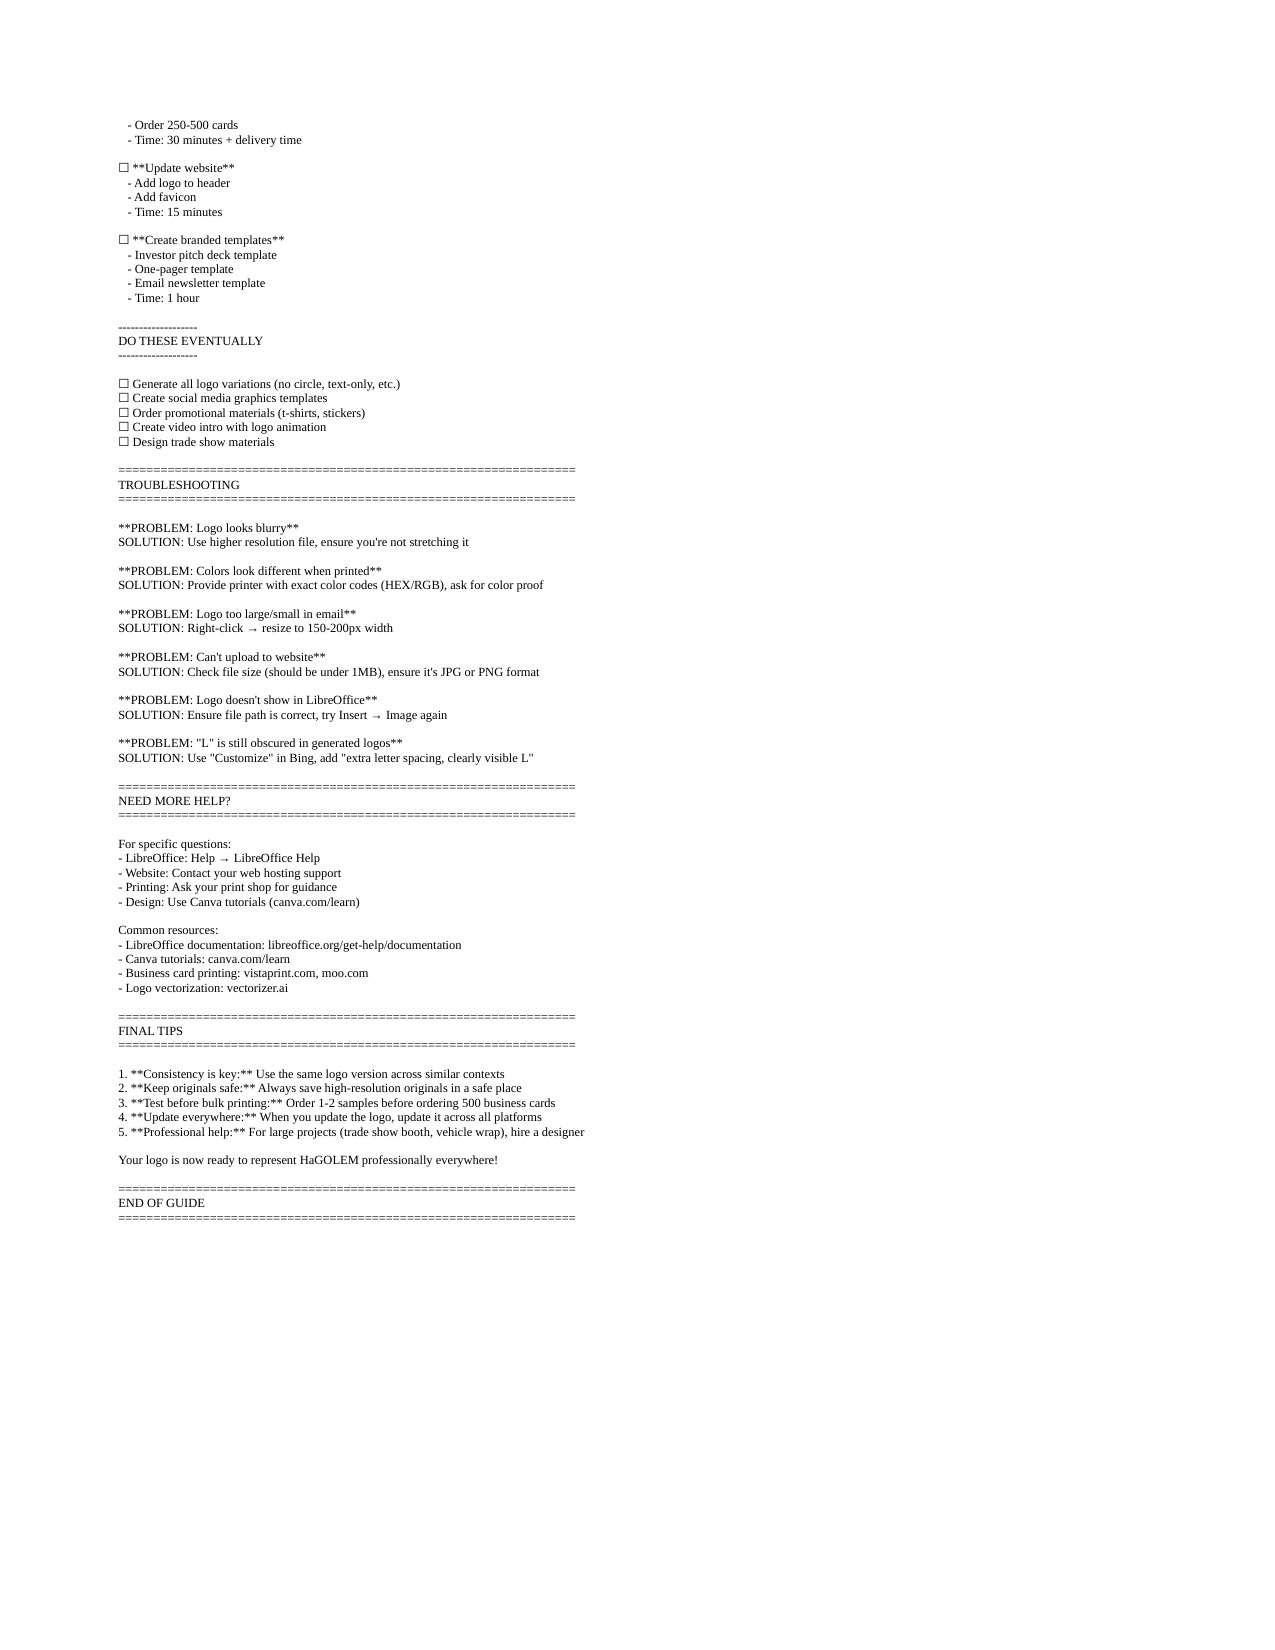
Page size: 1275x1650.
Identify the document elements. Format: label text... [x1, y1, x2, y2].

text - LibreOffice: Help → LibreOffice Help [118, 851, 1157, 866]
text ------------------- [118, 348, 1157, 362]
text **PROBLEM: Colors look different when printed** [118, 564, 1157, 578]
text ================================================================= [118, 492, 1157, 506]
text - LibreOffice documentation: libreoffice.org/get-help/documentation [118, 937, 1157, 952]
text ================================================================= [118, 808, 1157, 822]
text - Order 250-500 cards [118, 118, 1157, 132]
text - Email newsletter template [118, 276, 1157, 291]
text NEED MORE HELP? [118, 794, 1157, 808]
text 2. **Keep originals safe:** Always save high-resolution originals in a safe place [118, 1081, 1157, 1096]
text - One-pager template [118, 262, 1157, 276]
text ================================================================= [118, 1038, 1157, 1052]
text ☐ Design trade show materials [118, 434, 1157, 449]
text 4. **Update everywhere:** When you update the logo, update it across all platforms [118, 1110, 1157, 1124]
text ☐ **Update website** [118, 161, 1157, 176]
text - Add favicon [118, 190, 1157, 204]
text - Canva tutorials: canva.com/learn [118, 952, 1157, 966]
text 3. **Test before bulk printing:** Order 1-2 samples before ordering 500 business cards [118, 1096, 1157, 1110]
text ☐ Create social media graphics templates [118, 391, 1157, 406]
text SOLUTION: Provide printer with exact color codes (HEX/RGB), ask for color proof [118, 578, 1157, 592]
text ================================================================= [118, 463, 1157, 477]
text ☐ Generate all logo variations (no circle, text-only, etc.) [118, 377, 1157, 391]
text SOLUTION: Right-click → resize to 150-200px width [118, 621, 1157, 636]
text - Website: Contact your web hosting support [118, 866, 1157, 880]
text ================================================================= [118, 1009, 1157, 1024]
text **PROBLEM: "L" is still obscured in generated logos** [118, 736, 1157, 751]
text - Business card printing: vistaprint.com, moo.com [118, 966, 1157, 981]
text SOLUTION: Use higher resolution file, ensure you're not stretching it [118, 535, 1157, 549]
text SOLUTION: Check file size (should be under 1MB), ensure it's JPG or PNG format [118, 664, 1157, 679]
text END OF GUIDE [118, 1196, 1157, 1211]
text TROUBLESHOOTING [118, 477, 1157, 492]
text Your logo is now ready to represent HaGOLEM professionally everywhere! 🚀 [118, 1153, 1157, 1167]
text **PROBLEM: Logo too large/small in email** [118, 607, 1157, 621]
text Common resources: [118, 923, 1157, 937]
text **PROBLEM: Logo doesn't show in LibreOffice** [118, 693, 1157, 707]
text **PROBLEM: Logo looks blurry** [118, 521, 1157, 535]
text 5. **Professional help:** For large projects (trade show booth, vehicle wrap), hire a designer [118, 1124, 1157, 1139]
text FINAL TIPS [118, 1024, 1157, 1038]
text For specific questions: [118, 837, 1157, 851]
text ================================================================= [118, 1182, 1157, 1196]
text ================================================================= [118, 1211, 1157, 1225]
text ------------------- [118, 319, 1157, 334]
text SOLUTION: Use "Customize" in Bing, add "extra letter spacing, clearly visible L" [118, 751, 1157, 765]
text - Add logo to header [118, 176, 1157, 190]
text - Time: 30 minutes + delivery time [118, 132, 1157, 147]
text - Time: 15 minutes [118, 204, 1157, 219]
text - Time: 1 hour [118, 291, 1157, 305]
text ☐ Order promotional materials (t-shirts, stickers) [118, 406, 1157, 420]
text - Printing: Ask your print shop for guidance [118, 880, 1157, 894]
text - Logo vectorization: vectorizer.ai [118, 981, 1157, 995]
text - Investor pitch deck template [118, 247, 1157, 262]
text ================================================================= [118, 779, 1157, 794]
text **PROBLEM: Can't upload to website** [118, 650, 1157, 664]
text 1. **Consistency is key:** Use the same logo version across similar contexts [118, 1067, 1157, 1081]
text DO THESE EVENTUALLY [118, 334, 1157, 348]
text - Design: Use Canva tutorials (canva.com/learn) [118, 894, 1157, 909]
text ☐ **Create branded templates** [118, 233, 1157, 247]
text ☐ Create video intro with logo animation [118, 420, 1157, 434]
text SOLUTION: Ensure file path is correct, try Insert → Image again [118, 707, 1157, 722]
